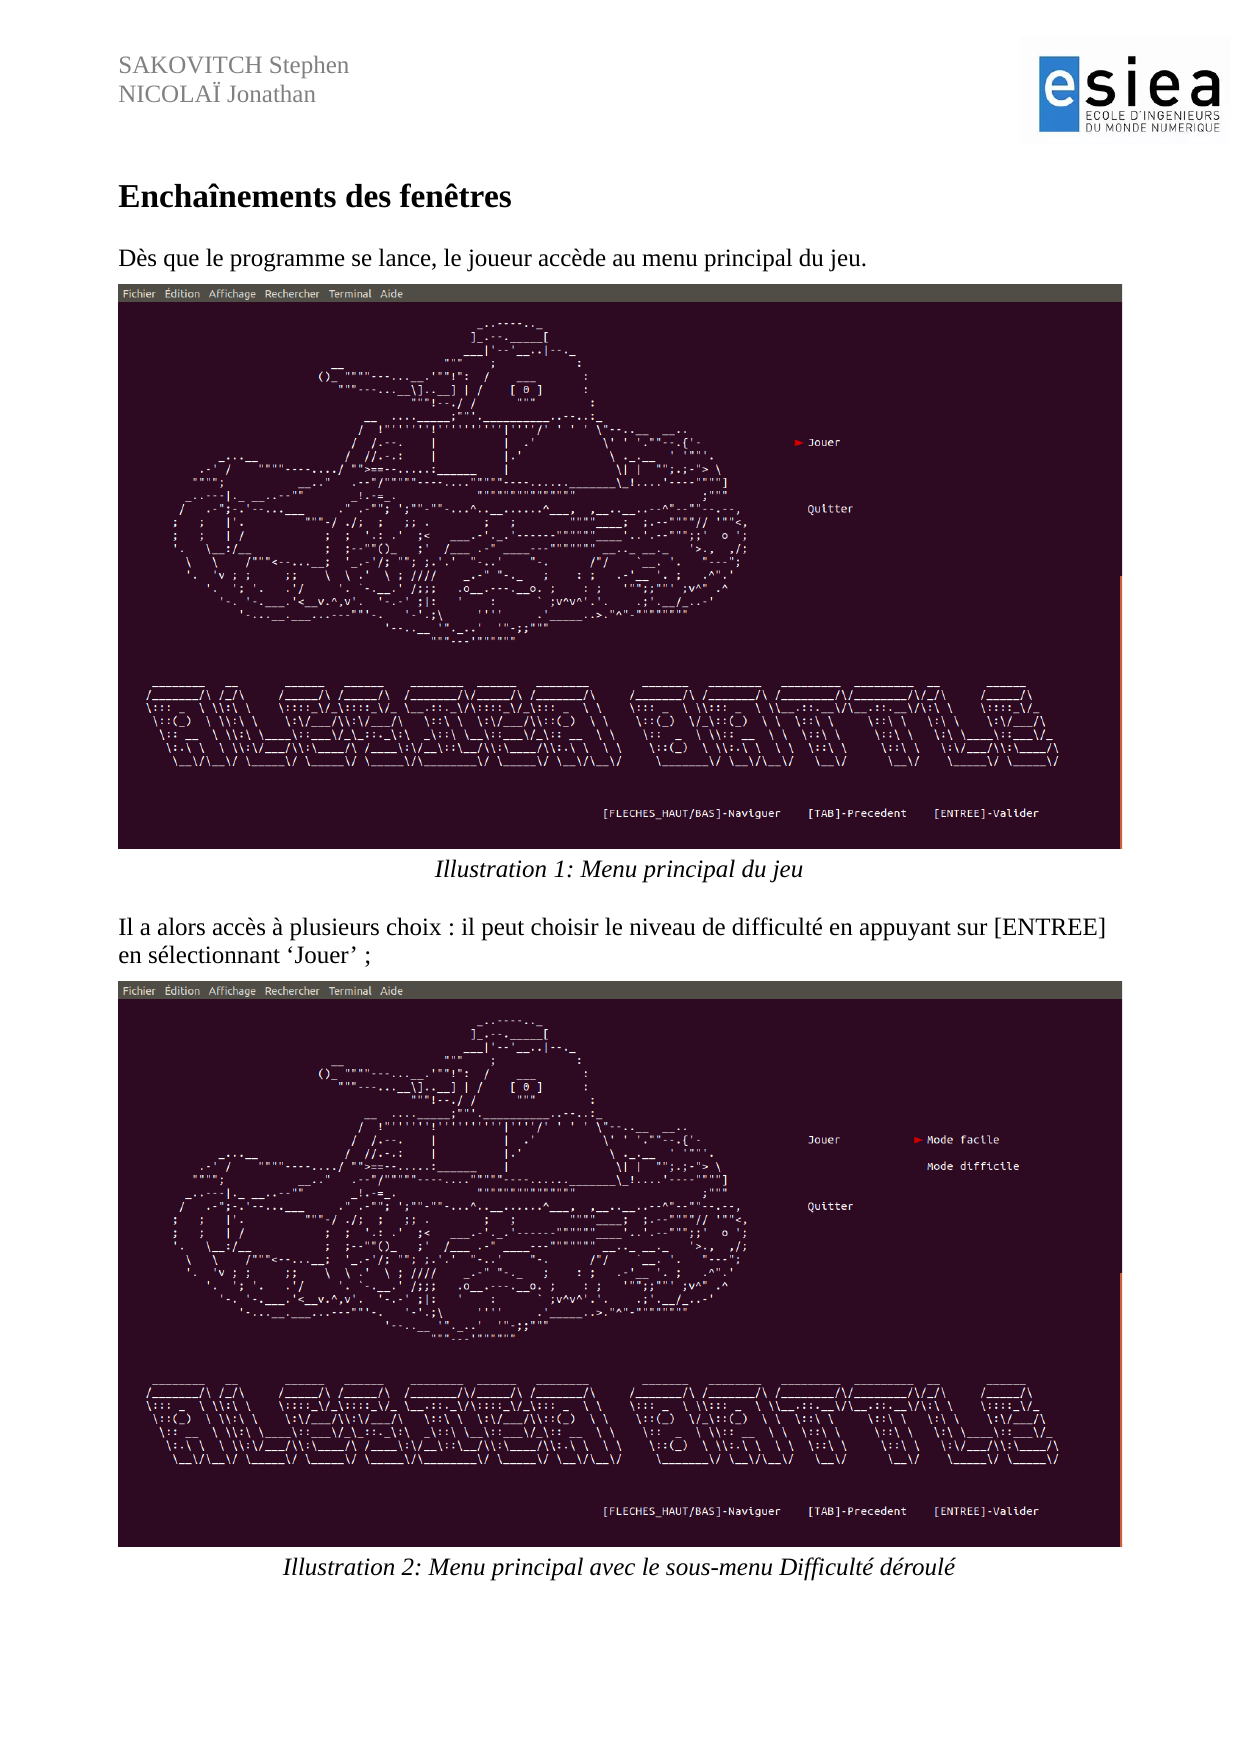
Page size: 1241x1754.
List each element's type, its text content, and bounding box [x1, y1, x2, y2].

picture [118, 284, 1123, 849]
picture [1020, 37, 1231, 145]
text Enchaînements des fenêtres [118, 176, 1122, 214]
text Il a alors accès à plusieurs choix : il peut choisir le niveau de difficulté en appuyant sur [ENTREE] en sélectionnant ‘Jouer’ ; [118, 912, 1122, 969]
text Dès que le programme se lance, le joueur accède au menu principal du jeu. [118, 243, 1122, 272]
text Illustration 1: Menu principal du jeu [118, 849, 1122, 883]
text Illustration 2: Menu principal avec le sous-menu Difficulté déroulé [118, 1547, 1122, 1580]
picture [118, 981, 1123, 1547]
